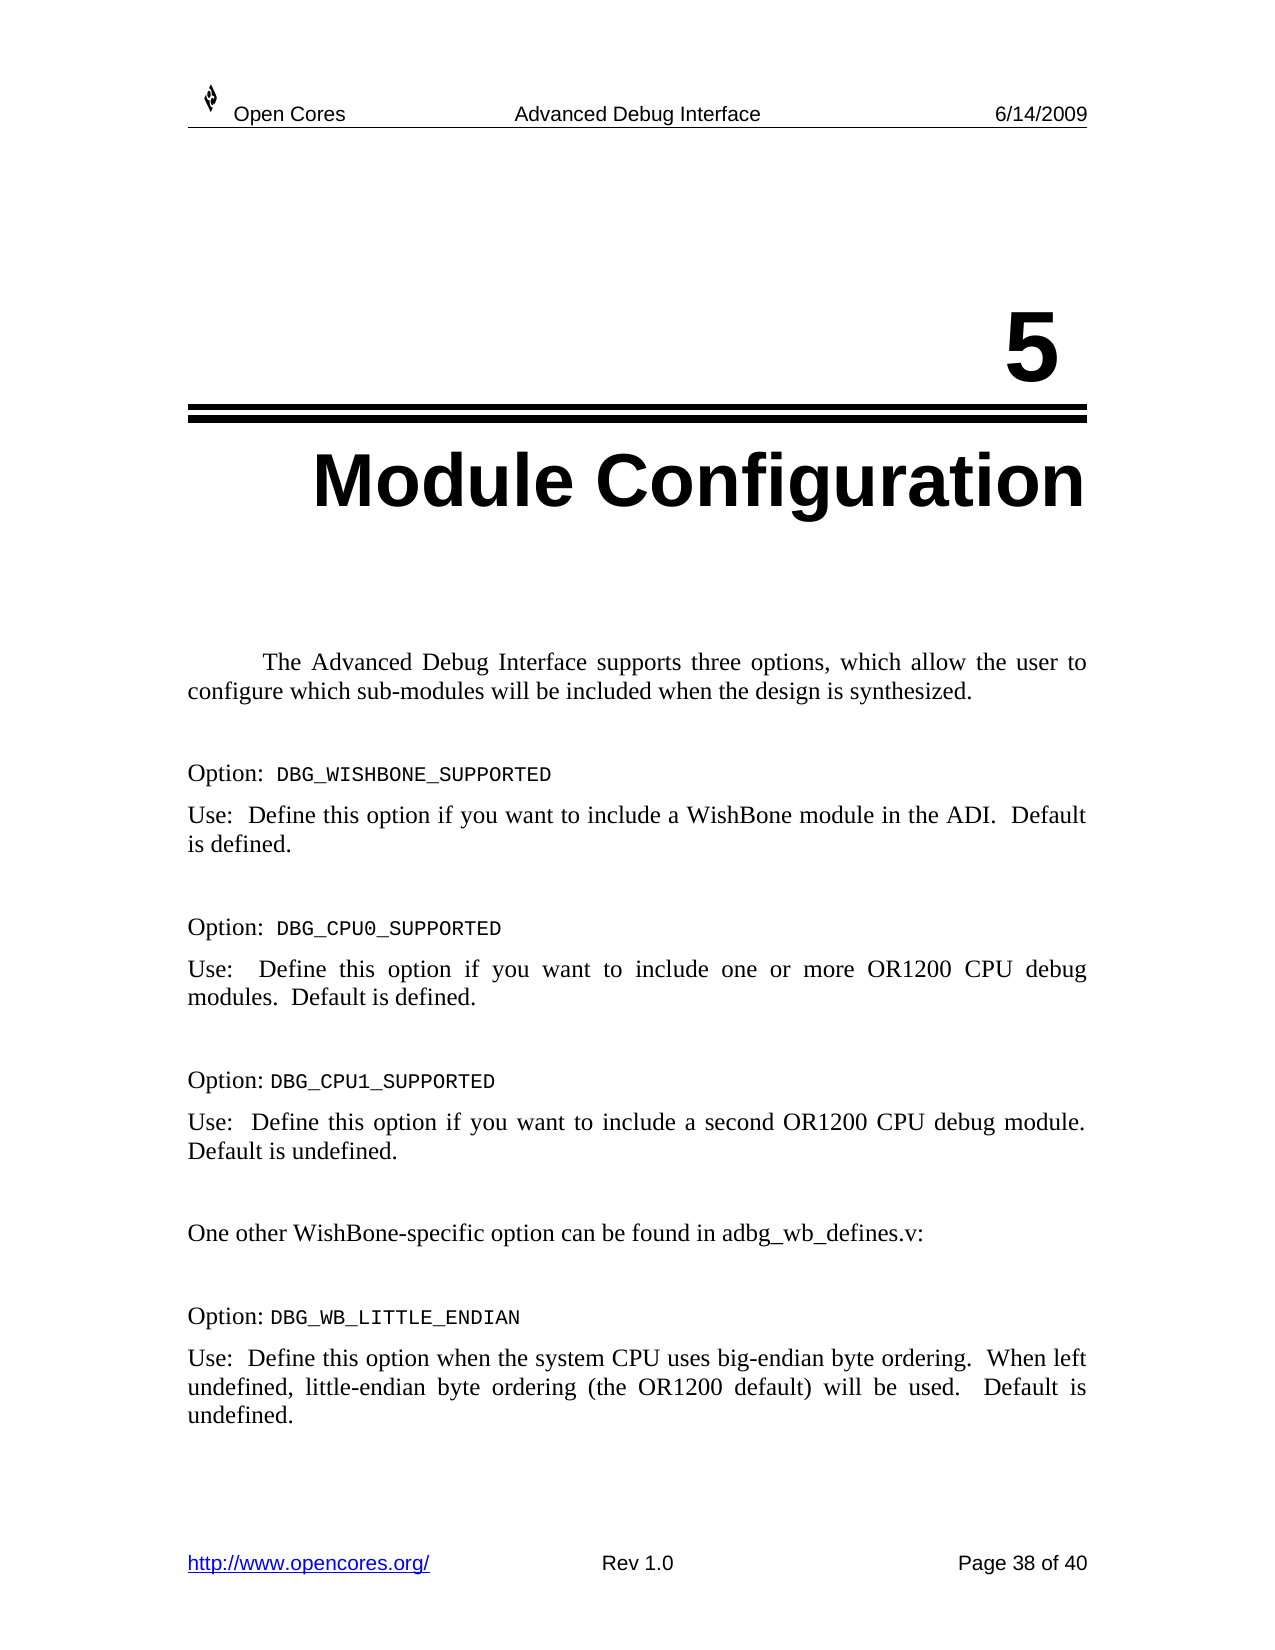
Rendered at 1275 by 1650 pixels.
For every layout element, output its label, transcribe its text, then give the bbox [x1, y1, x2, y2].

text Use: Define this option if you want to include a WishBone module in the ADI. Default is defined. [187, 800, 1087, 858]
text Option: DBG_CPU1_SUPPORTED [187, 1065, 1087, 1094]
subtitle Module Configuration [187, 436, 1087, 522]
text The Advanced Debug Interface supports three options, which allow the user to configure which sub-modules will be included when the design is synthesized. [187, 647, 1087, 704]
text Use: Define this option if you want to include one or more OR1200 CPU debug modules. Default is defined. [187, 954, 1087, 1011]
text Option: DBG_WISHBONE_SUPPORTED [187, 758, 1087, 788]
text One other WishBone-specific option can be found in adbg_wb_defines.v: [187, 1218, 1087, 1247]
text Use: Define this option when the system CPU uses big-endian byte ordering. When left undefined, little-endian byte ordering (the OR1200 default) will be used. Default is undefined. [187, 1343, 1087, 1429]
text Use: Define this option if you want to include a second OR1200 CPU debug module. Default is undefined. [187, 1107, 1087, 1164]
text Option: DBG_CPU0_SUPPORTED [187, 912, 1087, 941]
text Option: DBG_WB_LITTLE_ENDIAN [187, 1301, 1087, 1330]
